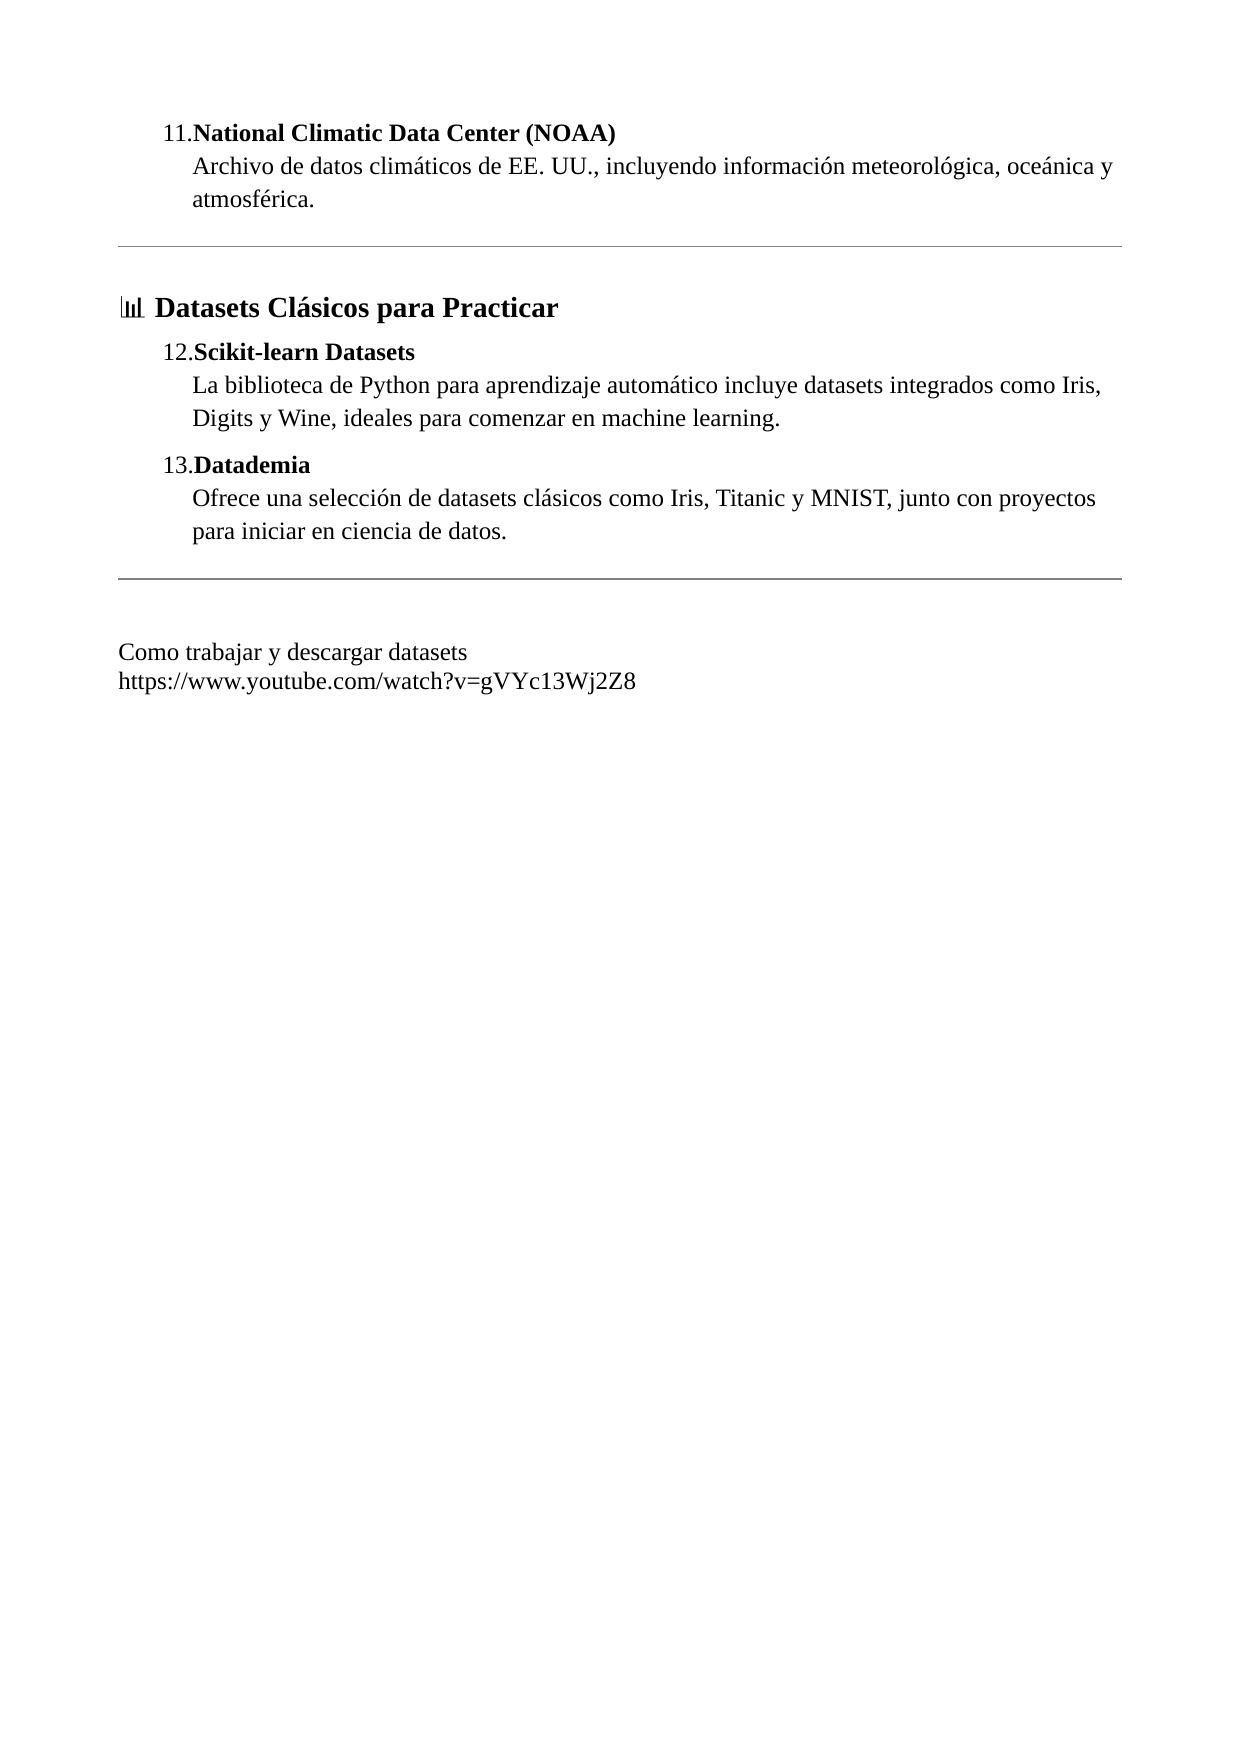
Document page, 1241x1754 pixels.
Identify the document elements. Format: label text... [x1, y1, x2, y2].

list National Climatic Data Center (NOAA) Archivo de datos climáticos de EE. UU., incluyendo información meteorológica, oceánica y atmosférica. [162, 118, 1122, 213]
text Como trabajar y descargar datasets [118, 637, 1122, 666]
list Datademia Ofrece una selección de datasets clásicos como Iris, Titanic y MNIST, junto con proyectos para iniciar en ciencia de datos. [162, 450, 1122, 545]
list Scikit-learn Datasets La biblioteca de Python para aprendizaje automático incluye datasets integrados como Iris, Digits y Wine, ideales para comenzar en machine learning. [162, 337, 1122, 431]
subtitle 📊 Datasets Clásicos para Practicar [118, 291, 1122, 324]
text https://www.youtube.com/watch?v=gVYc13Wj2Z8 [118, 666, 1122, 694]
